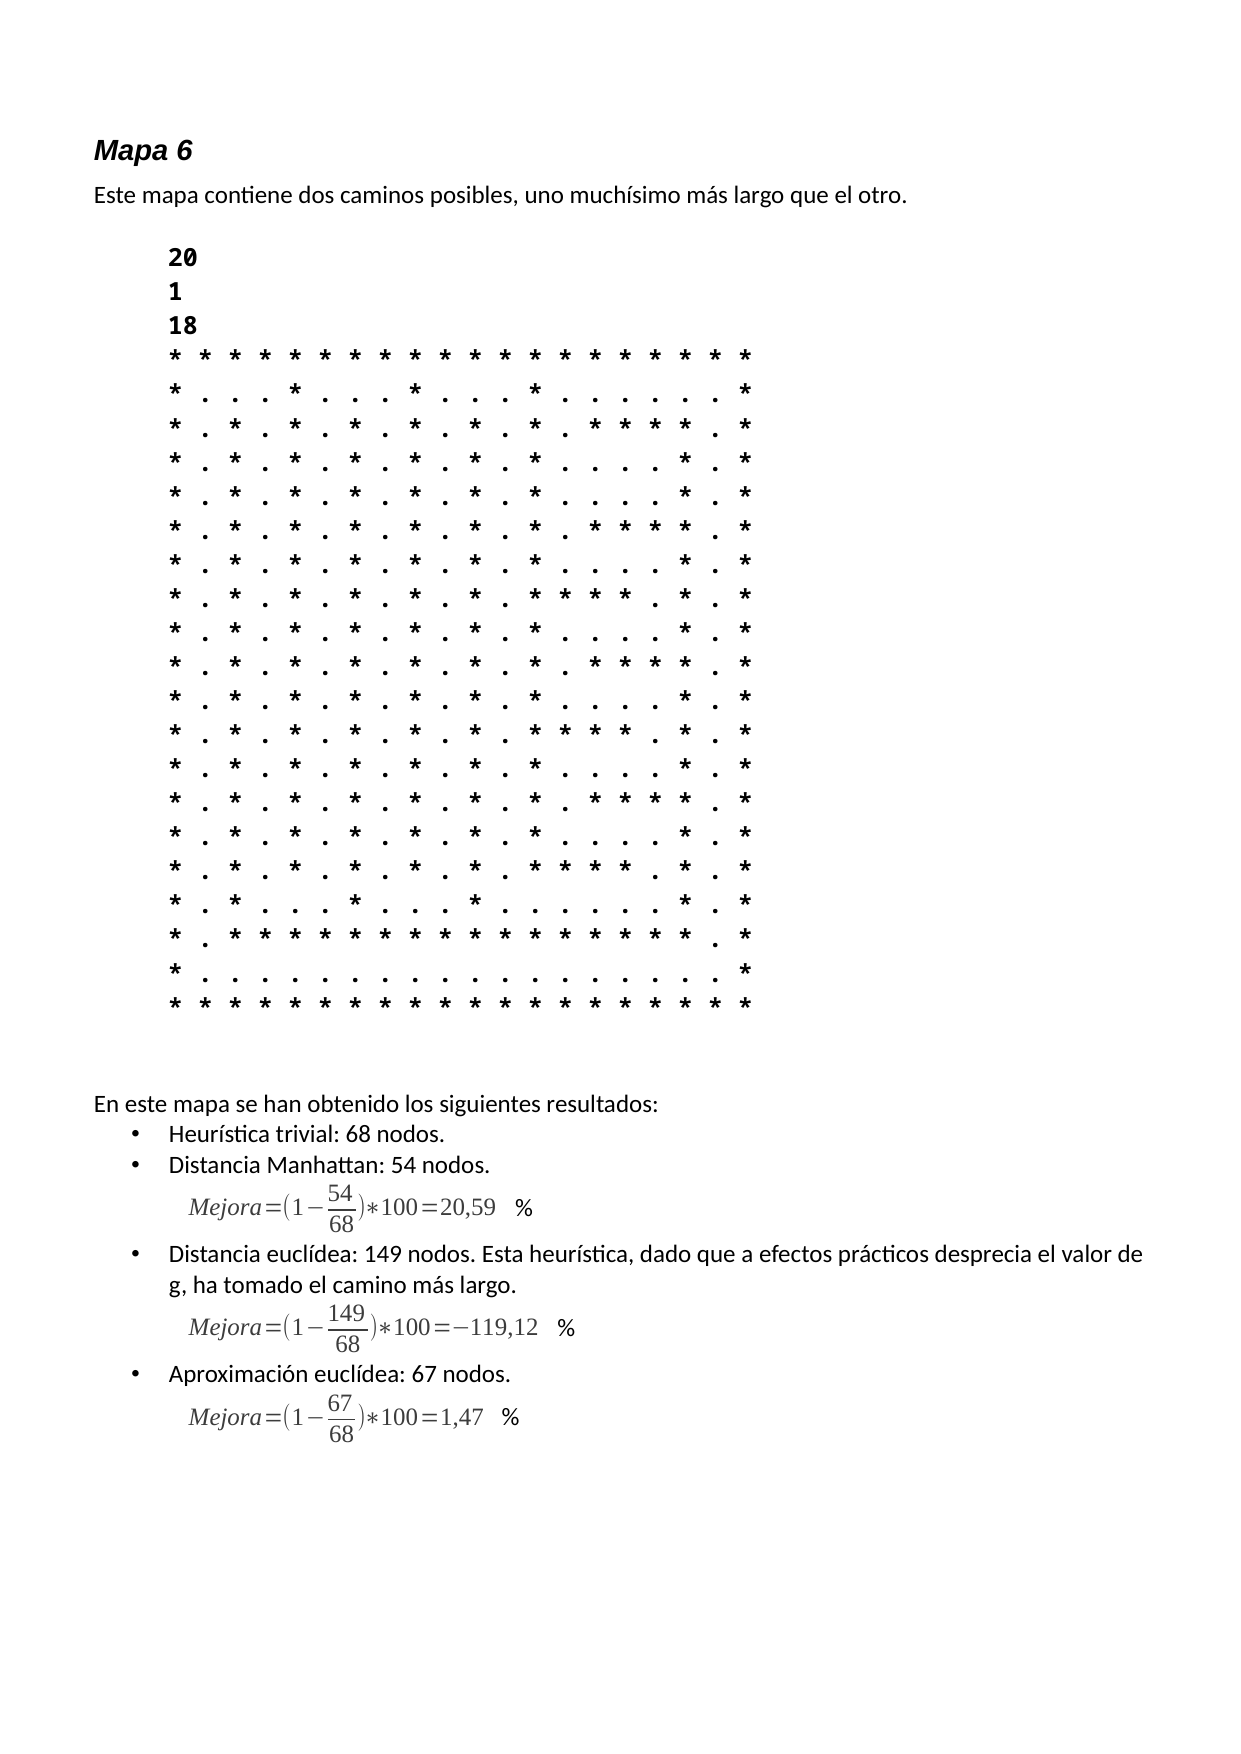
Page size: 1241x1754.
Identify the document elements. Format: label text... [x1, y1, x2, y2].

text * . * . * . * . * . * . * . * * * * . * [168, 512, 1157, 546]
text * * * * * * * * * * * * * * * * * * * * [168, 342, 1157, 376]
text Este mapa contiene dos caminos posibles, uno muchísimo más largo que el otro. [94, 179, 1157, 209]
list Aproximación euclídea: 67 nodos. % [131, 1359, 1157, 1448]
text * . * . * . * . * . * . * . . . . * . * [168, 819, 1157, 853]
text * . * . . . * . . . * . . . . . . * . * [168, 887, 1157, 921]
text * . * . * . * . * . * . * * * * . * . * [168, 581, 1157, 614]
text * . * . * . * . * . * . * . * * * * . * [168, 410, 1157, 444]
text 20 [168, 240, 1157, 274]
text * . * . * . * . * . * . * . . . . * . * [168, 444, 1157, 478]
text * . . . * . . . * . . . * . . . . . . * [168, 376, 1157, 410]
text En este mapa se han obtenido los siguientes resultados: [94, 1088, 1157, 1118]
list Distancia Manhattan: 54 nodos. % [131, 1149, 1157, 1238]
text * . * . * . * . * . * . * . * * * * . * [168, 649, 1157, 683]
text 1 [168, 274, 1157, 308]
text * . * * * * * * * * * * * * * * * * . * [168, 921, 1157, 955]
text * . * . * . * . * . * . * . . . . * . * [168, 546, 1157, 581]
text * . * . * . * . * . * . * . . . . * . * [168, 683, 1157, 717]
text * . * . * . * . * . * . * . . . . * . * [168, 614, 1157, 649]
text * . * . * . * . * . * . * . . . . * . * [168, 751, 1157, 785]
list Distancia euclídea: 149 nodos. Esta heurística, dado que a efectos prácticos desprecia el valor de g, ha tomado el camino más largo. % [131, 1238, 1157, 1359]
text * * * * * * * * * * * * * * * * * * * * [168, 989, 1157, 1023]
text * . * . * . * . * . * . * * * * . * . * [168, 853, 1157, 887]
text * . * . * . * . * . * . * . * * * * . * [168, 785, 1157, 819]
list Heurística trivial: 68 nodos. [131, 1118, 1157, 1149]
text * . . . . . . . . . . . . . . . . . . * [168, 955, 1157, 989]
text * . * . * . * . * . * . * . . . . * . * [168, 478, 1157, 512]
subtitle Mapa 6 [94, 133, 1157, 166]
text * . * . * . * . * . * . * * * * . * . * [168, 717, 1157, 751]
text 18 [168, 308, 1157, 342]
